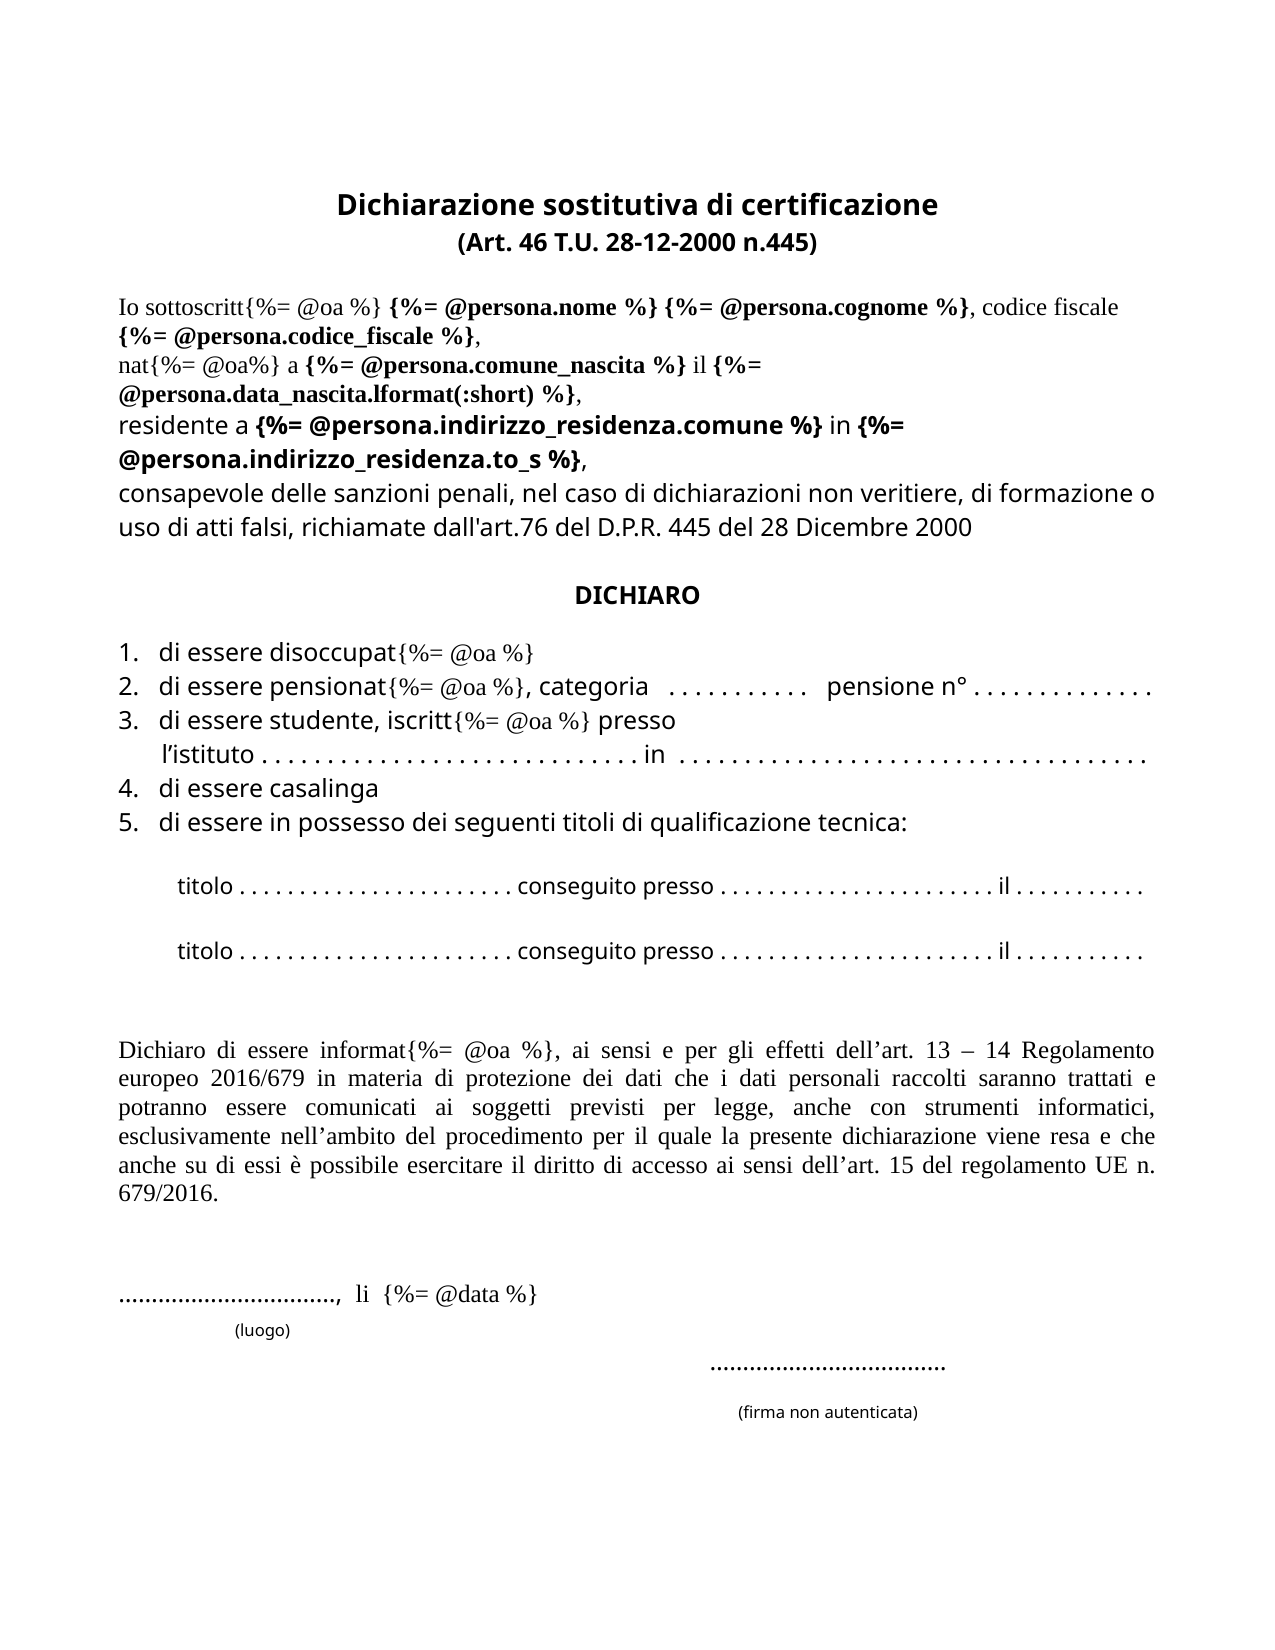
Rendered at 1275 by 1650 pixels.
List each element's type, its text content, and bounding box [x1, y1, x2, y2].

text ……………………………… [118, 1343, 1157, 1378]
text Dichiaro di essere informat{%= @oa %}, ai sensi e per gli effetti dell’art. 13 – 14 Regolamento europeo 2016/679 in materia di protezione dei dati che i dati personali raccolti saranno trattati e potranno essere comunicati ai soggetti previsti per legge, anche con strumenti informatici, esclusivamente nell’ambito del procedimento per il quale la presente dichiarazione viene resa e che anche su di essi è possibile esercitare il diritto di accesso ai sensi dell’art. 15 del regolamento UE n. 679/2016. [118, 1035, 1157, 1207]
text consapevole delle sanzioni penali, nel caso di dichiarazioni non veritiere, di formazione o uso di atti falsi, richiamate dall'art.76 del D.P.R. 445 del 28 Dicembre 2000 [118, 476, 1157, 544]
text DICHIARO [118, 578, 1157, 612]
text nat{%= @oa%} a {%= @persona.comune_nascita %} il {%= @persona.data_nascita.lformat(:short) %}, [118, 350, 1157, 407]
text Io sottoscritt{%= @oa %} {%= @persona.nome %} {%= @persona.cognome %}, codice fiscale {%= @persona.codice_fiscale %}, [118, 292, 1157, 350]
text Dichiarazione sostitutiva di certificazione [118, 184, 1157, 224]
text 2. di essere pensionat{%= @oa %}, categoria . . . . . . . . . . . pensione n° . . . . . . . . . . . . . . [118, 668, 1157, 703]
text titolo . . . . . . . . . . . . . . . . . . . . . . . conseguito presso . . . . . . . . . . . . . . . . . . . . . . . il . . . . . . . . . . . [118, 933, 1157, 967]
text 5. di essere in possesso dei seguenti titoli di qualificazione tecnica: [118, 805, 1157, 839]
text 3. di essere studente, iscritt{%= @oa %} presso l’istituto . . . . . . . . . . . . . . . . . . . . . . . . . . . . . in . . . . . . . . . . . . . . . . . . . . . . . . . . . . . . . . . . . . [118, 703, 1157, 771]
text (luogo) [118, 1309, 1157, 1343]
text residente a {%= @persona.indirizzo_residenza.comune %} in {%= @persona.indirizzo_residenza.to_s %}, [118, 407, 1157, 476]
text (firma non autenticata) [118, 1400, 1157, 1423]
text titolo . . . . . . . . . . . . . . . . . . . . . . . conseguito presso . . . . . . . . . . . . . . . . . . . . . . . il . . . . . . . . . . . [118, 867, 1157, 901]
text (Art. 46 T.U. 28-12-2000 n.445) [118, 224, 1157, 258]
text 1. di essere disoccupat{%= @oa %} [118, 634, 1157, 668]
text 4. di essere casalinga [118, 771, 1157, 805]
text ……………………………, li {%= @data %} [118, 1275, 1157, 1309]
